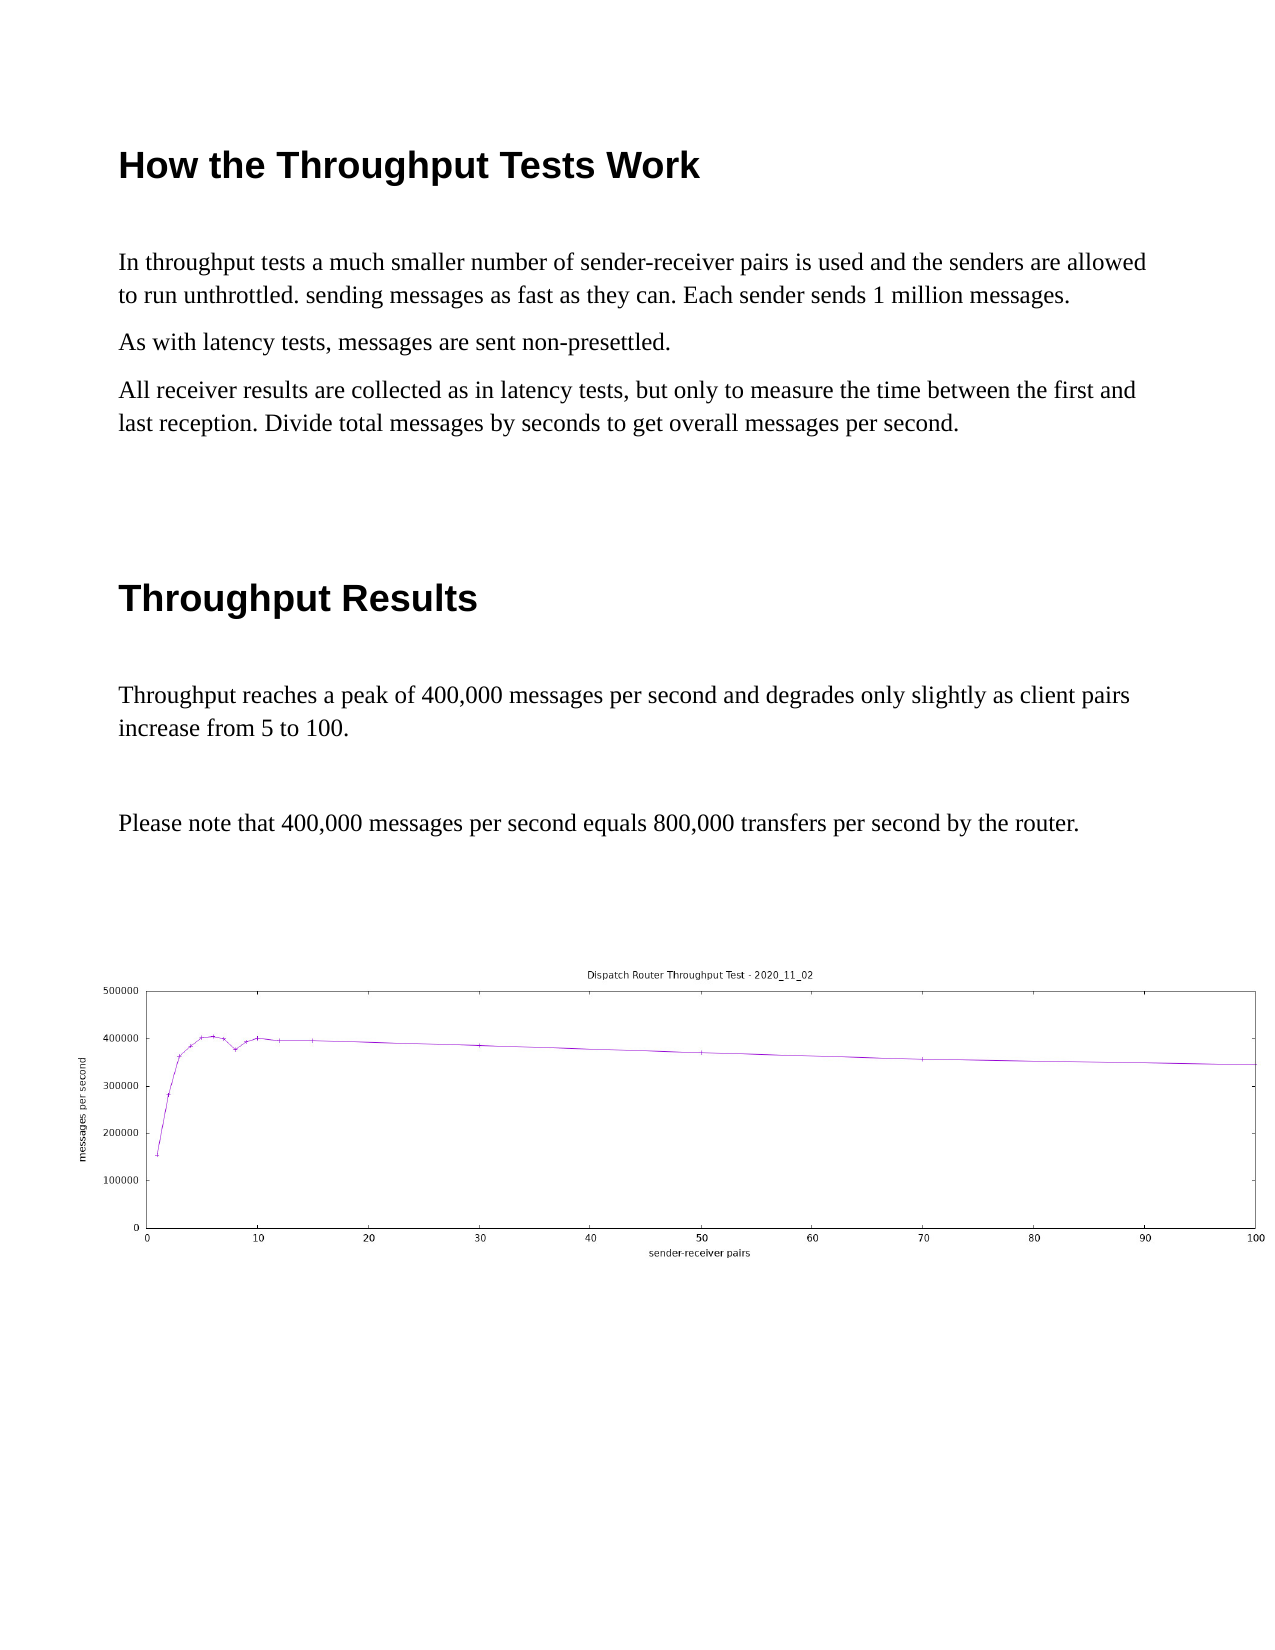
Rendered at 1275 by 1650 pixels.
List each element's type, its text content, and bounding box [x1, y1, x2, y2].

text In throughput tests a much smaller number of sender-receiver pairs is used and the senders are allowed to run unthrottled. sending messages as fast as they can. Each sender sends 1 million messages. [118, 247, 1157, 309]
text Throughput reaches a peak of 400,000 messages per second and degrades only slightly as client pairs increase from 5 to 100. [118, 680, 1157, 741]
subtitle How the Throughput Tests Work [118, 143, 1157, 187]
subtitle Throughput Results [118, 576, 1157, 619]
text All receiver results are collected as in latency tests, but only to measure the time between the first and last reception. Divide total messages by seconds to get overall messages per second. [118, 375, 1157, 437]
text As with latency tests, messages are sent non-presettled. [118, 327, 1157, 356]
picture [73, 960, 1275, 1261]
text Please note that 400,000 messages per second equals 800,000 transfers per second by the router. [118, 808, 1157, 837]
